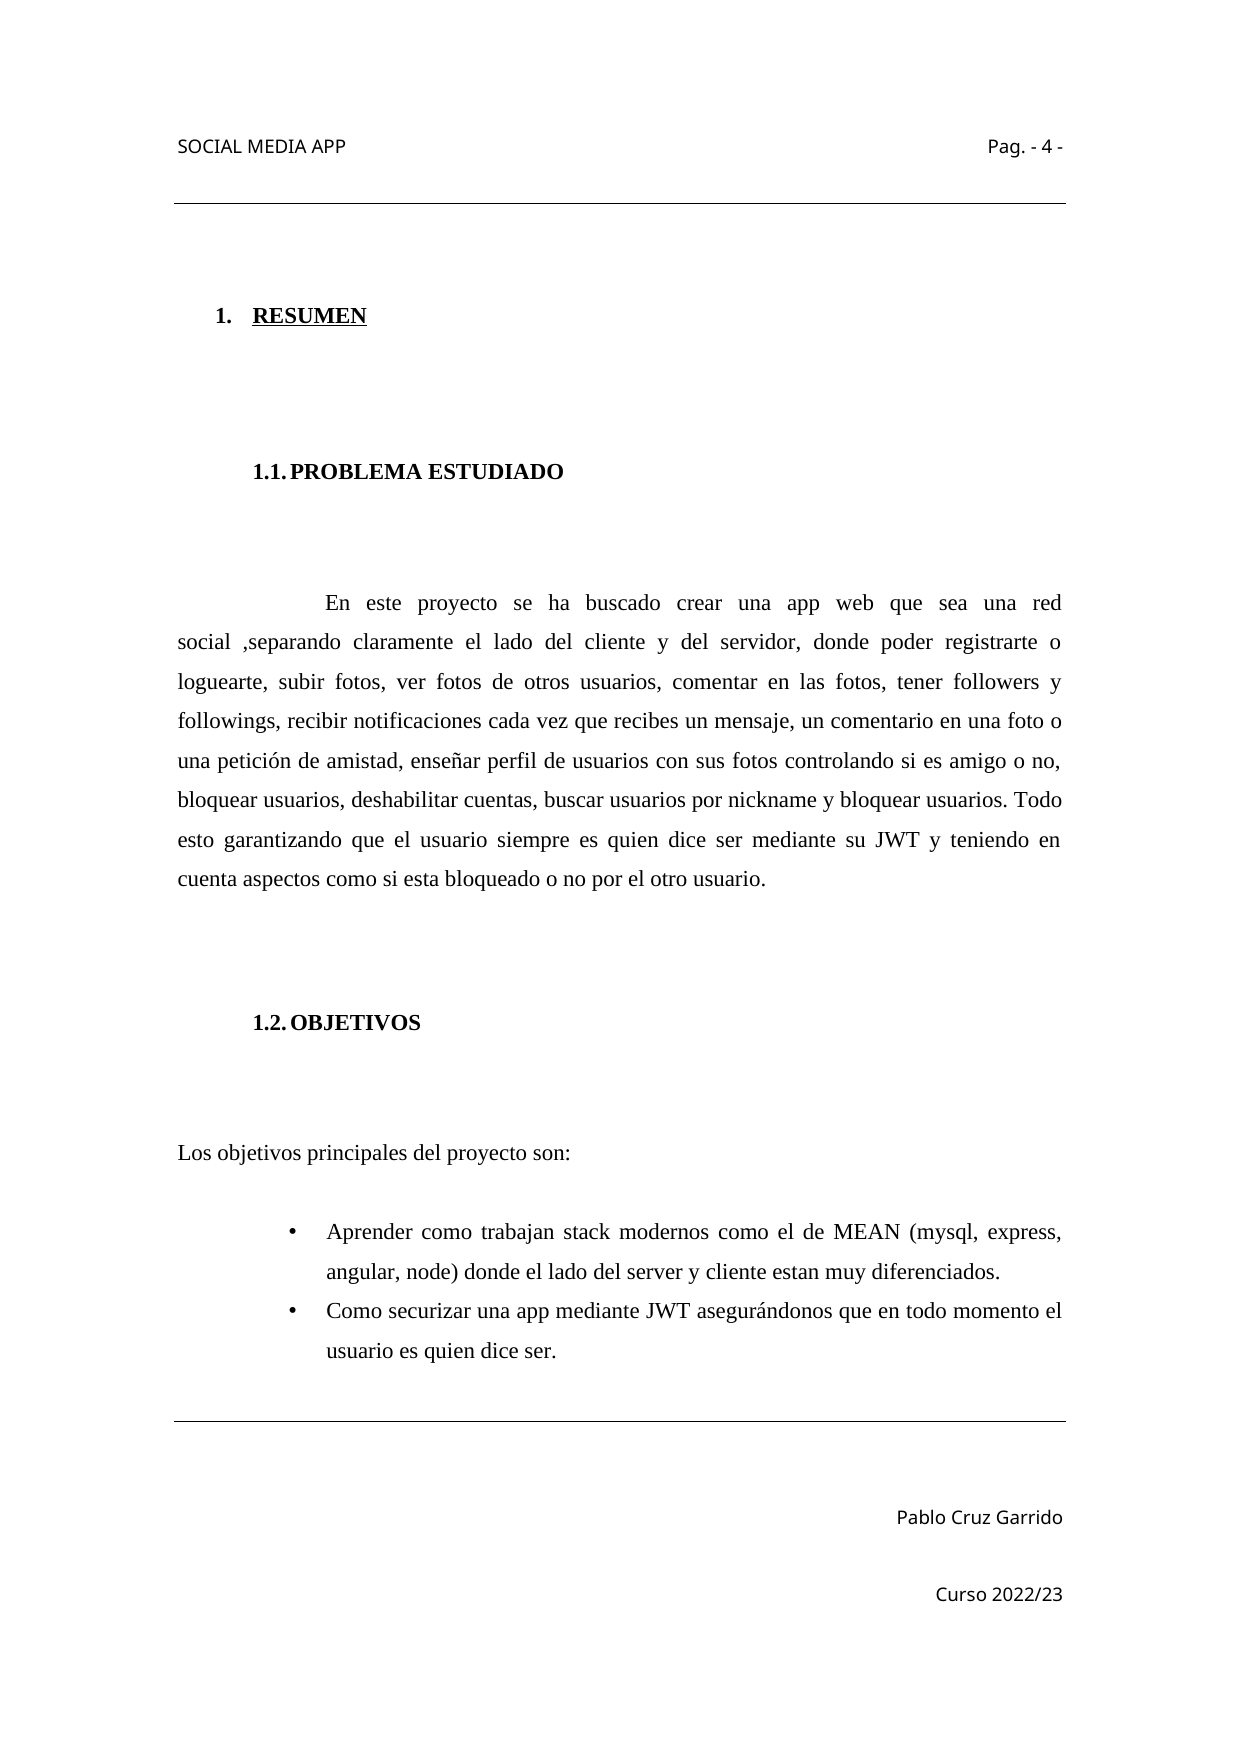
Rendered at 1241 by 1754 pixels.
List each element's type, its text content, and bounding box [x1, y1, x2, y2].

list PROBLEMA ESTUDIADO [252, 458, 1063, 484]
list Como securizar una app mediante JWT asegurándonos que en todo momento el usuario es quien dice ser. [288, 1297, 1063, 1363]
text En este proyecto se ha buscado crear una app web que sea una red social ,separando claramente el lado del cliente y del servidor, donde poder registrarte o loguearte, subir fotos, ver fotos de otros usuarios, comentar en las fotos, tener followers y followings, recibir notificaciones cada vez que recibes un mensaje, un comentario en una foto o una petición de amistad, enseñar perfil de usuarios con sus fotos controlando si es amigo o no, bloquear usuarios, deshabilitar cuentas, buscar usuarios por nickname y bloquear usuarios. Todo esto garantizando que el usuario siempre es quien dice ser mediante su JWT y teniendo en cuenta aspectos como si esta bloqueado o no por el otro usuario. [177, 589, 1063, 891]
text Los objetivos principales del proyecto son: [177, 1139, 1063, 1166]
list RESUMEN [215, 302, 1063, 328]
list Aprender como trabajan stack modernos como el de MEAN (mysql, express, angular, node) donde el lado del server y cliente estan muy diferenciados. [288, 1218, 1063, 1284]
list OBJETIVOS [252, 1008, 1063, 1035]
